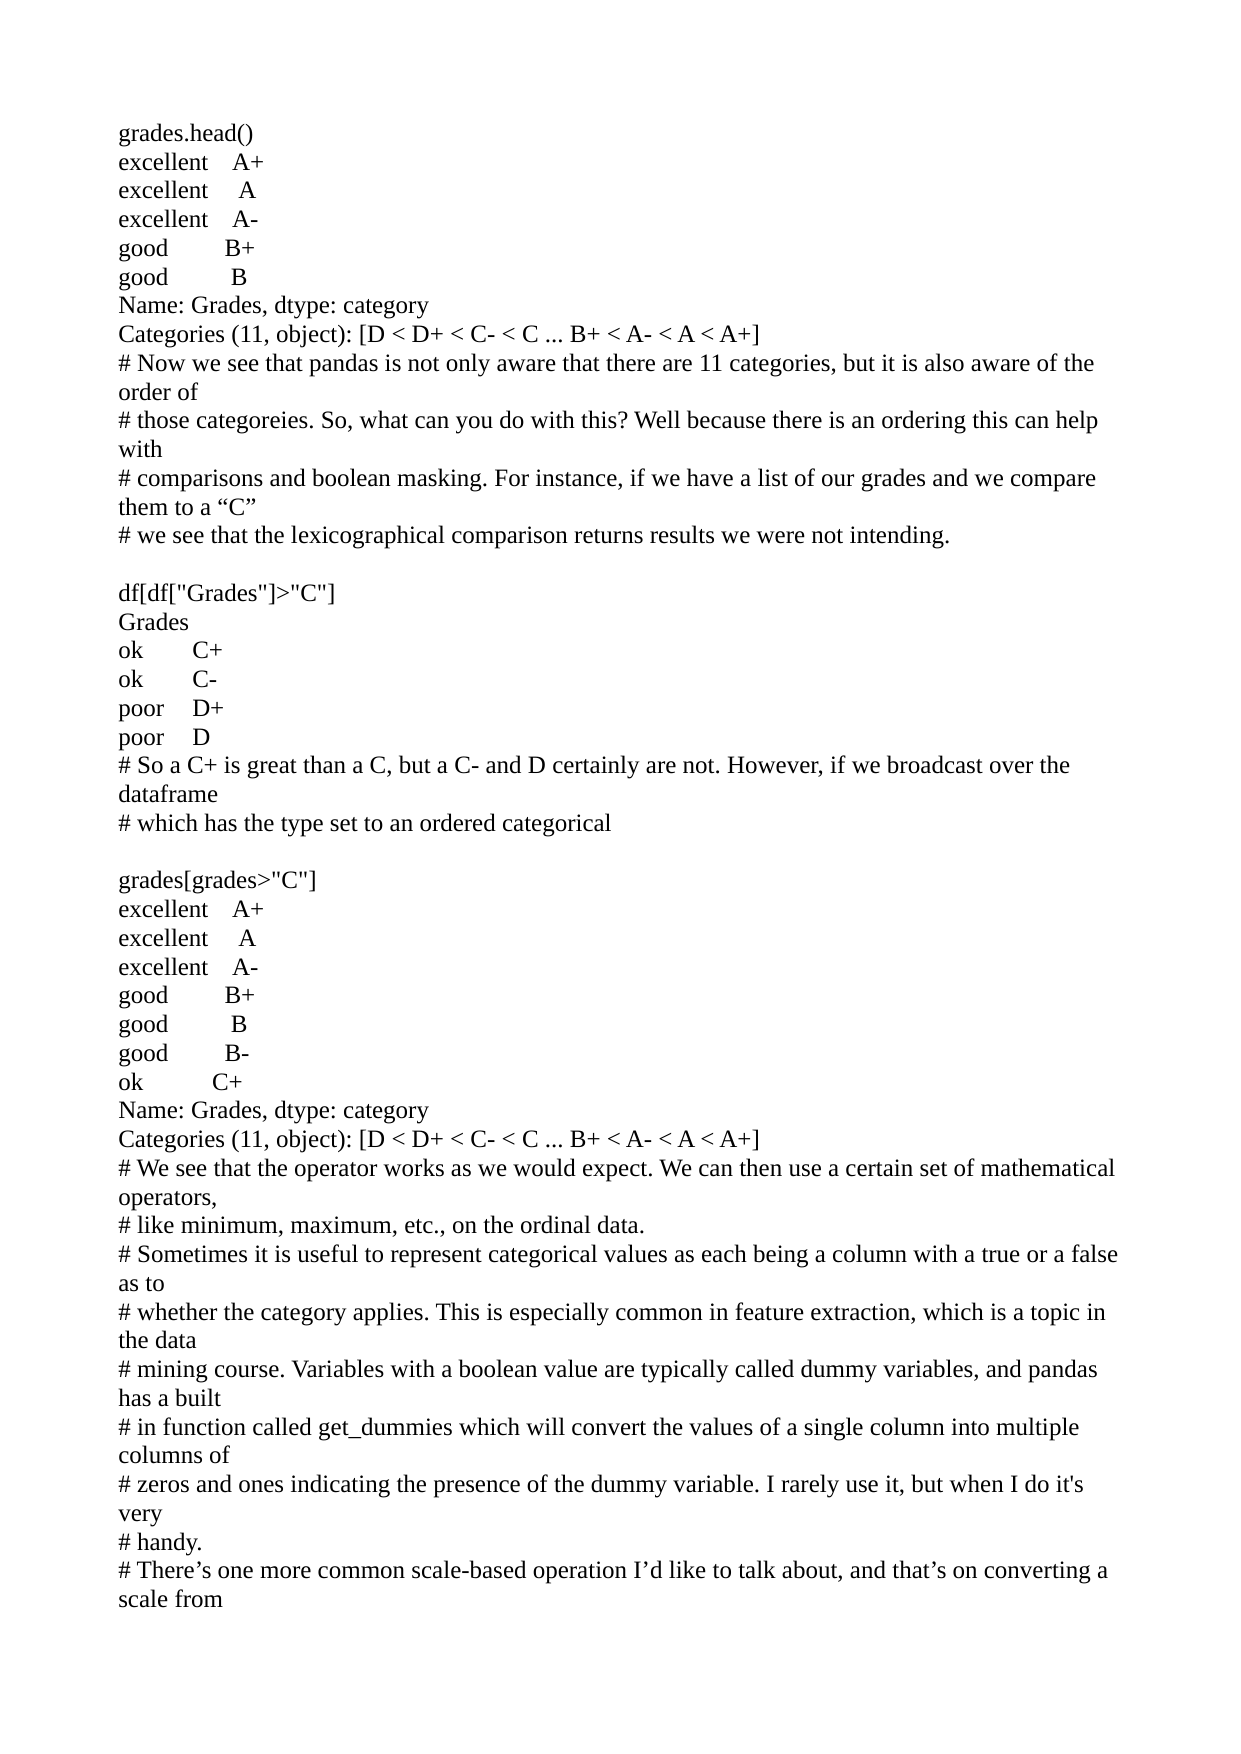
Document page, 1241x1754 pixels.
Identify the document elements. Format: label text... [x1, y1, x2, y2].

text good B+ [118, 981, 1122, 1009]
text grades[grades>"C"] [118, 866, 1122, 894]
text excellent A [118, 923, 1122, 952]
text excellent A [118, 176, 1122, 204]
text good B- [118, 1038, 1122, 1067]
text ​ [118, 549, 1122, 578]
text # like minimum, maximum, etc., on the ordinal data. [118, 1211, 1122, 1239]
text grades.head() [118, 118, 1122, 147]
text df[df["Grades"]>"C"] [118, 578, 1122, 607]
text Categories (11, object): [D < D+ < C- < C ... B+ < A- < A < A+] [118, 319, 1122, 348]
text excellent A- [118, 204, 1122, 233]
text # mining course. Variables with a boolean value are typically called dummy variables, and pandas has a built [118, 1354, 1122, 1412]
text ok C- [118, 664, 1122, 693]
text # zeros and ones indicating the presence of the dummy variable. I rarely use it, but when I do it's very [118, 1469, 1122, 1527]
text Name: Grades, dtype: category [118, 291, 1122, 319]
text # those categoreies. So, what can you do with this? Well because there is an ordering this can help with [118, 406, 1122, 463]
text excellent A+ [118, 894, 1122, 923]
text # So a C+ is great than a C, but a C- and D certainly are not. However, if we broadcast over the dataframe [118, 751, 1122, 808]
text Name: Grades, dtype: category [118, 1096, 1122, 1124]
text good B [118, 262, 1122, 291]
text excellent A+ [118, 147, 1122, 176]
text # we see that the lexicographical comparison returns results we were not intending. [118, 521, 1122, 549]
text # Now we see that pandas is not only aware that there are 11 categories, but it is also aware of the order of [118, 348, 1122, 406]
text # handy. [118, 1527, 1122, 1556]
text ok C+ [118, 636, 1122, 664]
text ok C+ [118, 1067, 1122, 1096]
text Grades [118, 607, 1122, 636]
text # Sometimes it is useful to represent categorical values as each being a column with a true or a false as to [118, 1239, 1122, 1297]
text good B+ [118, 233, 1122, 262]
text # in function called get_dummies which will convert the values of a single column into multiple columns of [118, 1412, 1122, 1469]
text Categories (11, object): [D < D+ < C- < C ... B+ < A- < A < A+] [118, 1124, 1122, 1153]
text poor D+ [118, 693, 1122, 722]
text # There’s one more common scale-based operation I’d like to talk about, and that’s on converting a scale from [118, 1556, 1122, 1613]
text excellent A- [118, 952, 1122, 981]
text # whether the category applies. This is especially common in feature extraction, which is a topic in the data [118, 1297, 1122, 1354]
text ​ [118, 837, 1122, 866]
text poor D [118, 722, 1122, 751]
text # We see that the operator works as we would expect. We can then use a certain set of mathematical operators, [118, 1153, 1122, 1211]
text # which has the type set to an ordered categorical [118, 808, 1122, 837]
text good B [118, 1009, 1122, 1038]
text # comparisons and boolean masking. For instance, if we have a list of our grades and we compare them to a “C” [118, 463, 1122, 521]
